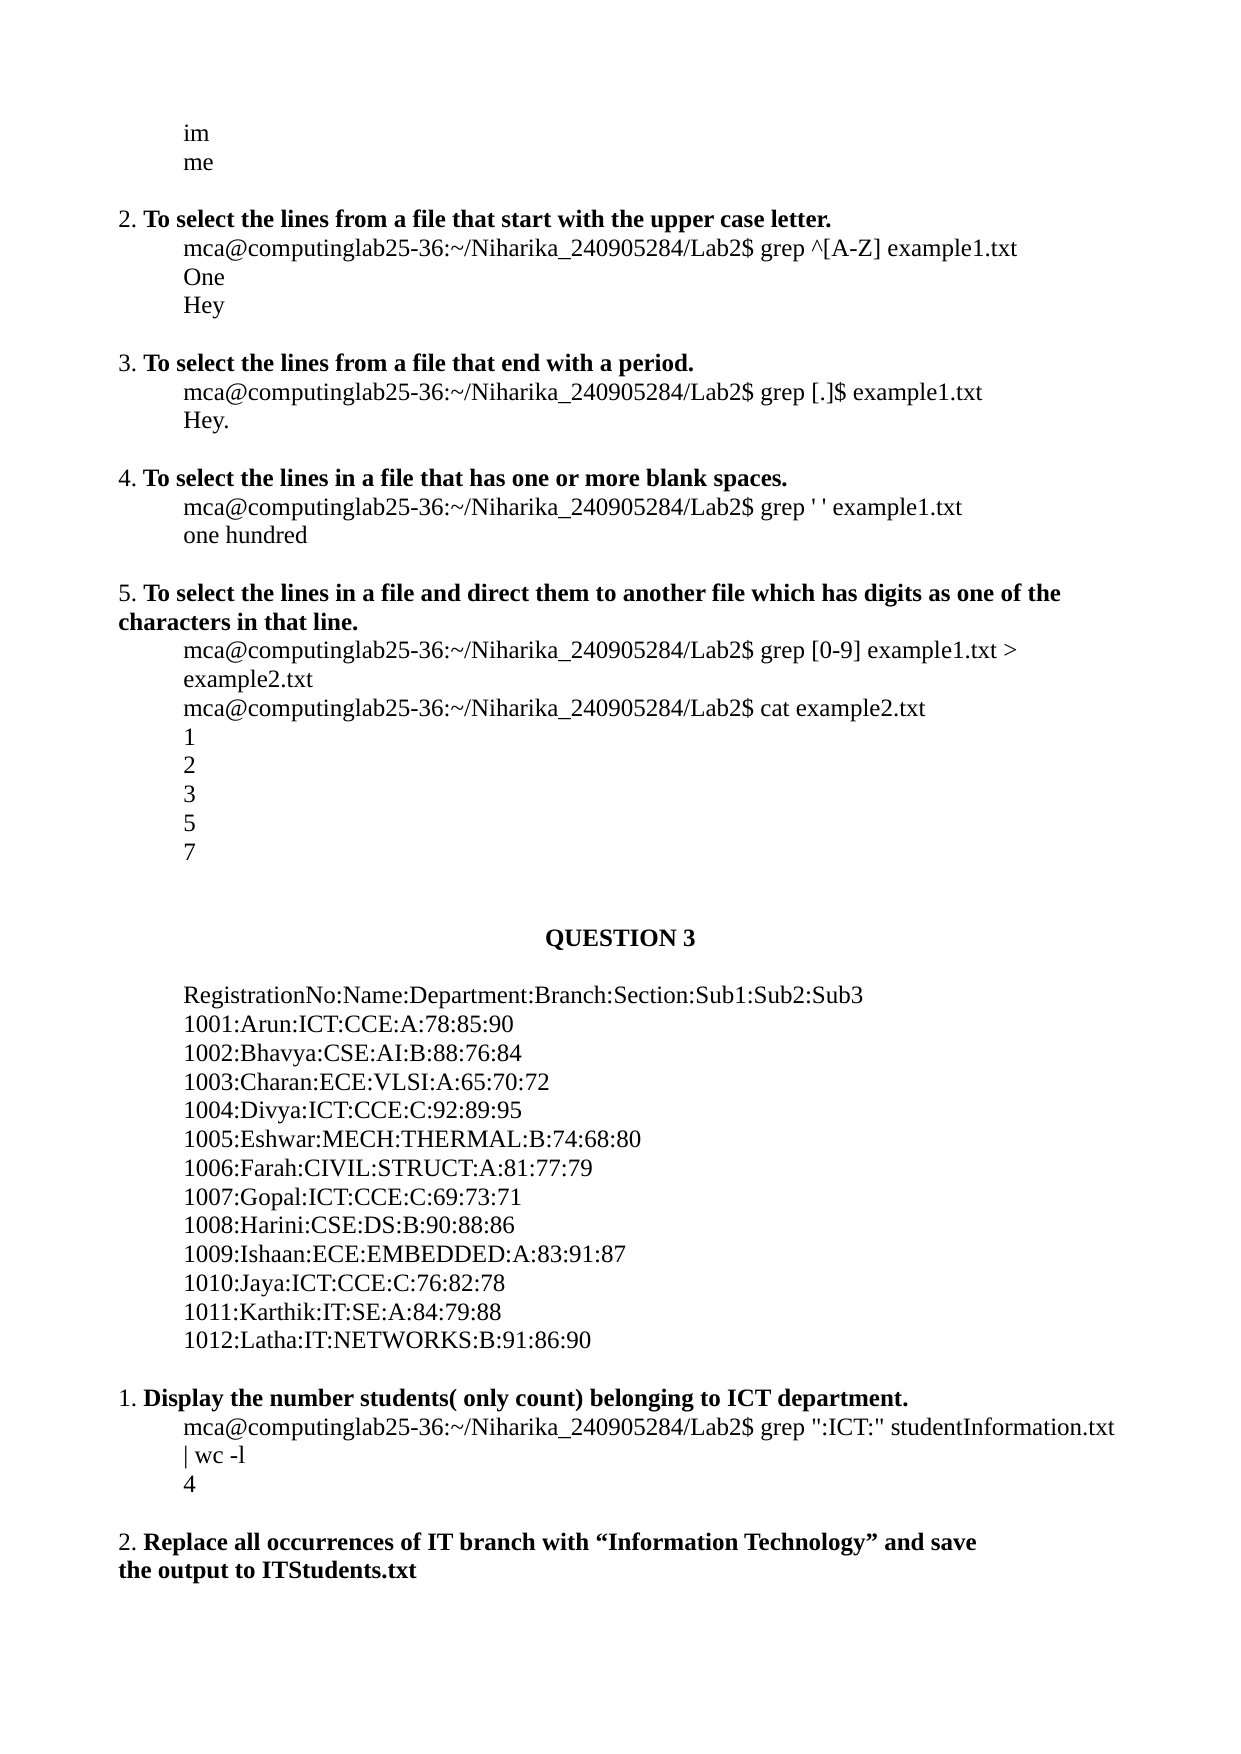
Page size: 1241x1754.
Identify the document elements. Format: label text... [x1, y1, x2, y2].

text 2. Replace all occurrences of IT branch with “Information Technology” and save [118, 1527, 1122, 1556]
text 4. To select the lines in a file that has one or more blank spaces. [118, 463, 1122, 492]
text 3. To select the lines from a file that end with a period. [118, 348, 1122, 377]
text mca@computinglab25-36:~/Niharika_240905284/Lab2$ cat example2.txt [183, 693, 1122, 722]
text Hey [183, 291, 1122, 319]
text mca@computinglab25-36:~/Niharika_240905284/Lab2$ grep ' ' example1.txt [183, 492, 1122, 521]
text mca@computinglab25-36:~/Niharika_240905284/Lab2$ grep [.]$ example1.txt [183, 377, 1122, 406]
text mca@computinglab25-36:~/Niharika_240905284/Lab2$ grep [0-9] example1.txt > example2.txt [183, 636, 1122, 693]
text 1005:Eshwar:MECH:THERMAL:B:74:68:80 [183, 1124, 1122, 1153]
text one hundred [183, 521, 1122, 549]
text 5. To select the lines in a file and direct them to another file which has digits as one of the characters in that line. [118, 578, 1122, 636]
text 1. Display the number students( only count) belonging to ICT department. [118, 1383, 1122, 1412]
text 1004:Divya:ICT:CCE:C:92:89:95 [183, 1096, 1122, 1124]
text mca@computinglab25-36:~/Niharika_240905284/Lab2$ grep ^[A-Z] example1.txt [183, 233, 1122, 262]
text 1010:Jaya:ICT:CCE:C:76:82:78 [183, 1268, 1122, 1297]
text 1009:Ishaan:ECE:EMBEDDED:A:83:91:87 [183, 1239, 1122, 1268]
text 4 [183, 1469, 1122, 1498]
text mca@computinglab25-36:~/Niharika_240905284/Lab2$ grep ":ICT:" studentInformation.txt | wc -l [183, 1412, 1122, 1469]
text 2 [183, 751, 1122, 779]
text QUESTION 3 [118, 923, 1122, 952]
text me [183, 147, 1122, 176]
text 1007:Gopal:ICT:CCE:C:69:73:71 [183, 1182, 1122, 1211]
text 1003:Charan:ECE:VLSI:A:65:70:72 [183, 1067, 1122, 1096]
text 1012:Latha:IT:NETWORKS:B:91:86:90 [183, 1326, 1122, 1354]
text Hey. [183, 406, 1122, 434]
text 1008:Harini:CSE:DS:B:90:88:86 [183, 1211, 1122, 1239]
text 1001:Arun:ICT:CCE:A:78:85:90 [183, 1009, 1122, 1038]
text 3 [183, 779, 1122, 808]
text 5 [183, 808, 1122, 837]
text 1002:Bhavya:CSE:AI:B:88:76:84 [183, 1038, 1122, 1067]
text 1006:Farah:CIVIL:STRUCT:A:81:77:79 [183, 1153, 1122, 1182]
text the output to ITStudents.txt [118, 1556, 1122, 1584]
text RegistrationNo:Name:Department:Branch:Section:Sub1:Sub2:Sub3 [183, 981, 1122, 1009]
text One [183, 262, 1122, 291]
text 1011:Karthik:IT:SE:A:84:79:88 [183, 1297, 1122, 1326]
text im [183, 118, 1122, 147]
text 7 [183, 837, 1122, 866]
text 2. To select the lines from a file that start with the upper case letter. [118, 204, 1122, 233]
text 1 [183, 722, 1122, 751]
